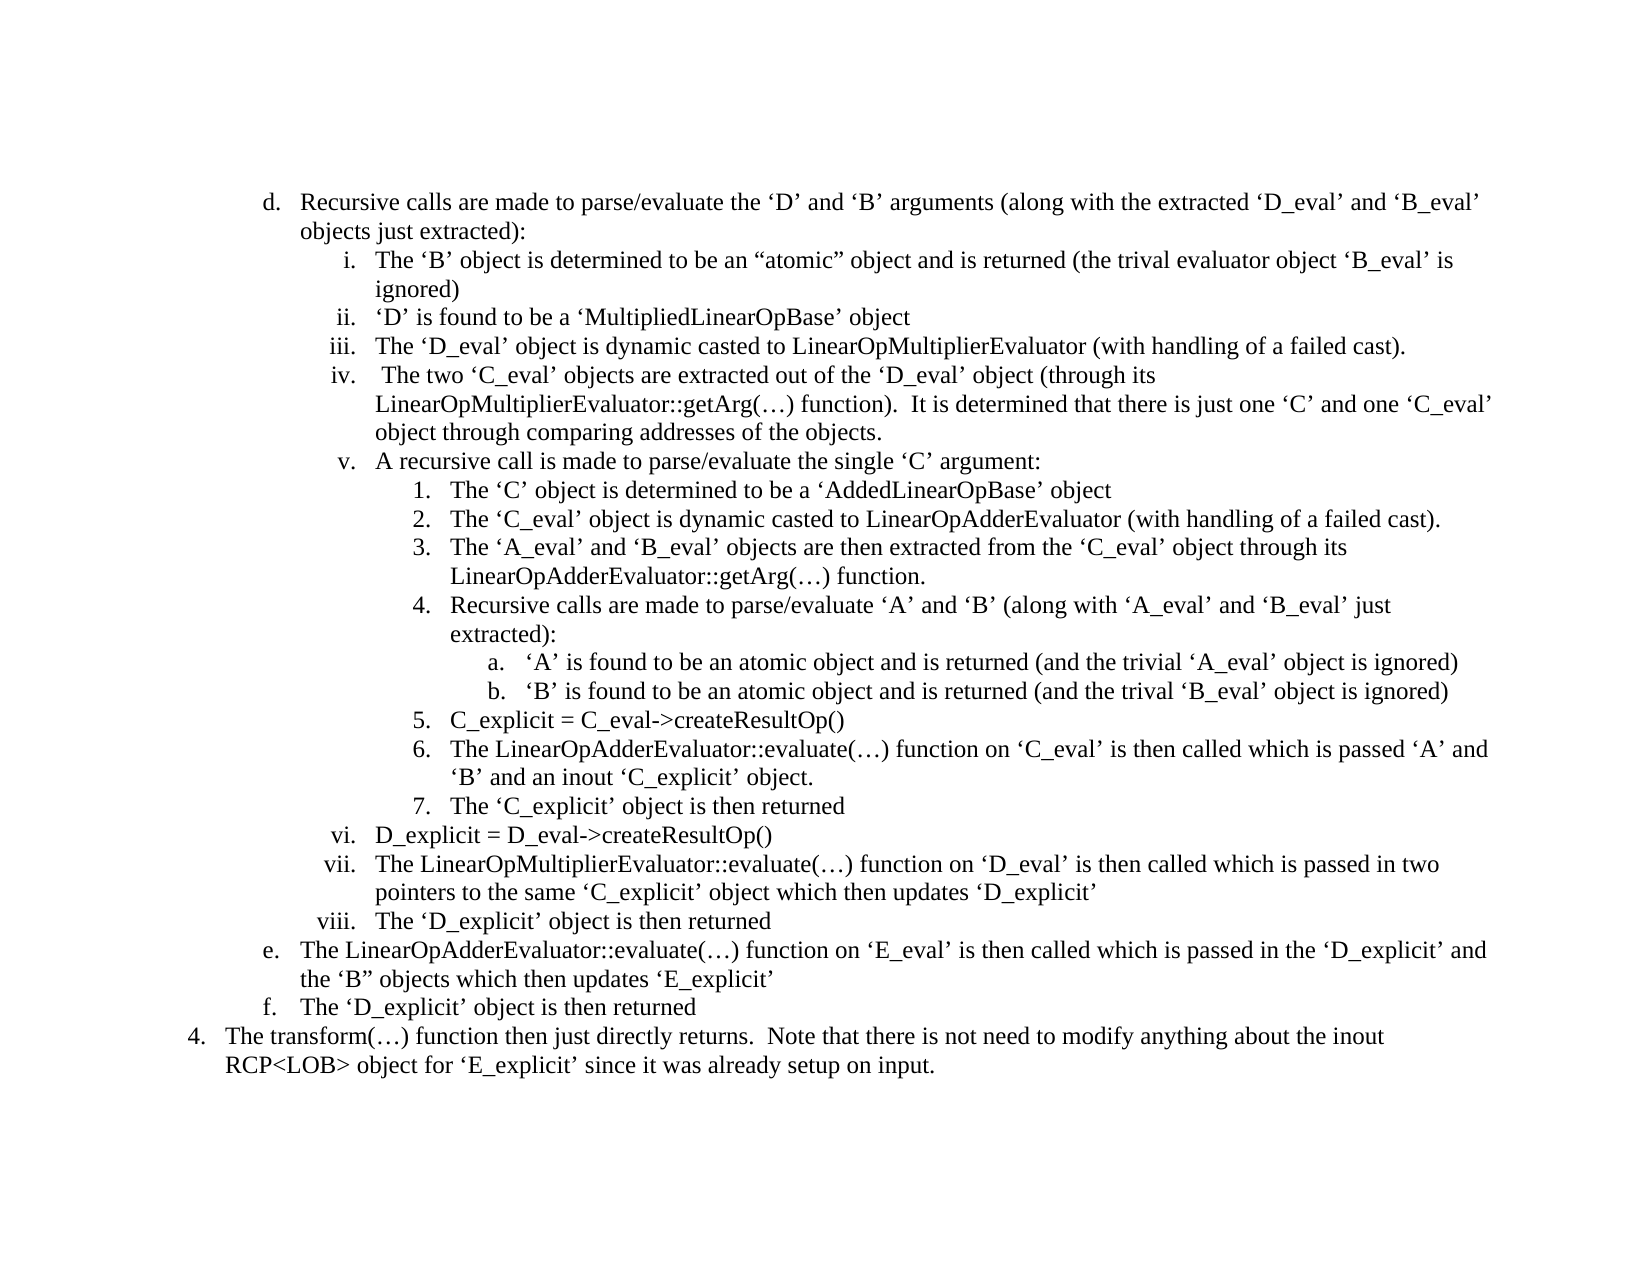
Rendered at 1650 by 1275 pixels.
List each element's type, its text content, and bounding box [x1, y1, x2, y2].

list The ‘D_explicit’ object is then returned [262, 992, 1500, 1021]
list The LinearOpAdderEvaluator::evaluate(…) function on ‘C_eval’ is then called which is passed ‘A’ and ‘B’ and an inout ‘C_explicit’ object. [412, 734, 1500, 791]
list Recursive calls are made to parse/evaluate ‘A’ and ‘B’ (along with ‘A_eval’ and ‘B_eval’ just extracted): [412, 590, 1500, 647]
list The ‘D_eval’ object is dynamic casted to LinearOpMultiplierEvaluator (with handling of a failed cast). [356, 331, 1500, 360]
list A recursive call is made to parse/evaluate the single ‘C’ argument: [356, 446, 1500, 475]
list The transform(…) function then just directly returns. Note that there is not need to modify anything about the inout RCP<LOB> object for ‘E_explicit’ since it was already setup on input. [187, 1021, 1500, 1079]
list Recursive calls are made to parse/evaluate the ‘D’ and ‘B’ arguments (along with the extracted ‘D_eval’ and ‘B_eval’ objects just extracted): [262, 187, 1500, 245]
list The ‘C’ object is determined to be a ‘AddedLinearOpBase’ object [412, 475, 1500, 504]
list The LinearOpMultiplierEvaluator::evaluate(…) function on ‘D_eval’ is then called which is passed in two pointers to the same ‘C_explicit’ object which then updates ‘D_explicit’ [356, 849, 1500, 906]
list The LinearOpAdderEvaluator::evaluate(…) function on ‘E_eval’ is then called which is passed in the ‘D_explicit’ and the ‘B” objects which then updates ‘E_explicit’ [262, 935, 1500, 992]
list The ‘A_eval’ and ‘B_eval’ objects are then extracted from the ‘C_eval’ object through its LinearOpAdderEvaluator::getArg(…) function. [412, 532, 1500, 590]
list The ‘C_eval’ object is dynamic casted to LinearOpAdderEvaluator (with handling of a failed cast). [412, 504, 1500, 532]
list The ‘C_explicit’ object is then returned [412, 791, 1500, 820]
list The two ‘C_eval’ objects are extracted out of the ‘D_eval’ object (through its LinearOpMultiplierEvaluator::getArg(…) function). It is determined that there is just one ‘C’ and one ‘C_eval’ object through comparing addresses of the objects. [356, 360, 1500, 446]
list The ‘D_explicit’ object is then returned [356, 906, 1500, 935]
list ‘B’ is found to be an atomic object and is returned (and the trival ‘B_eval’ object is ignored) [487, 676, 1500, 705]
list ‘A’ is found to be an atomic object and is returned (and the trivial ‘A_eval’ object is ignored) [487, 647, 1500, 676]
list C_explicit = C_eval->createResultOp() [412, 705, 1500, 734]
list ‘D’ is found to be a ‘MultipliedLinearOpBase’ object [356, 302, 1500, 331]
list The ‘B’ object is determined to be an “atomic” object and is returned (the trival evaluator object ‘B_eval’ is ignored) [356, 245, 1500, 302]
list D_explicit = D_eval->createResultOp() [356, 820, 1500, 849]
